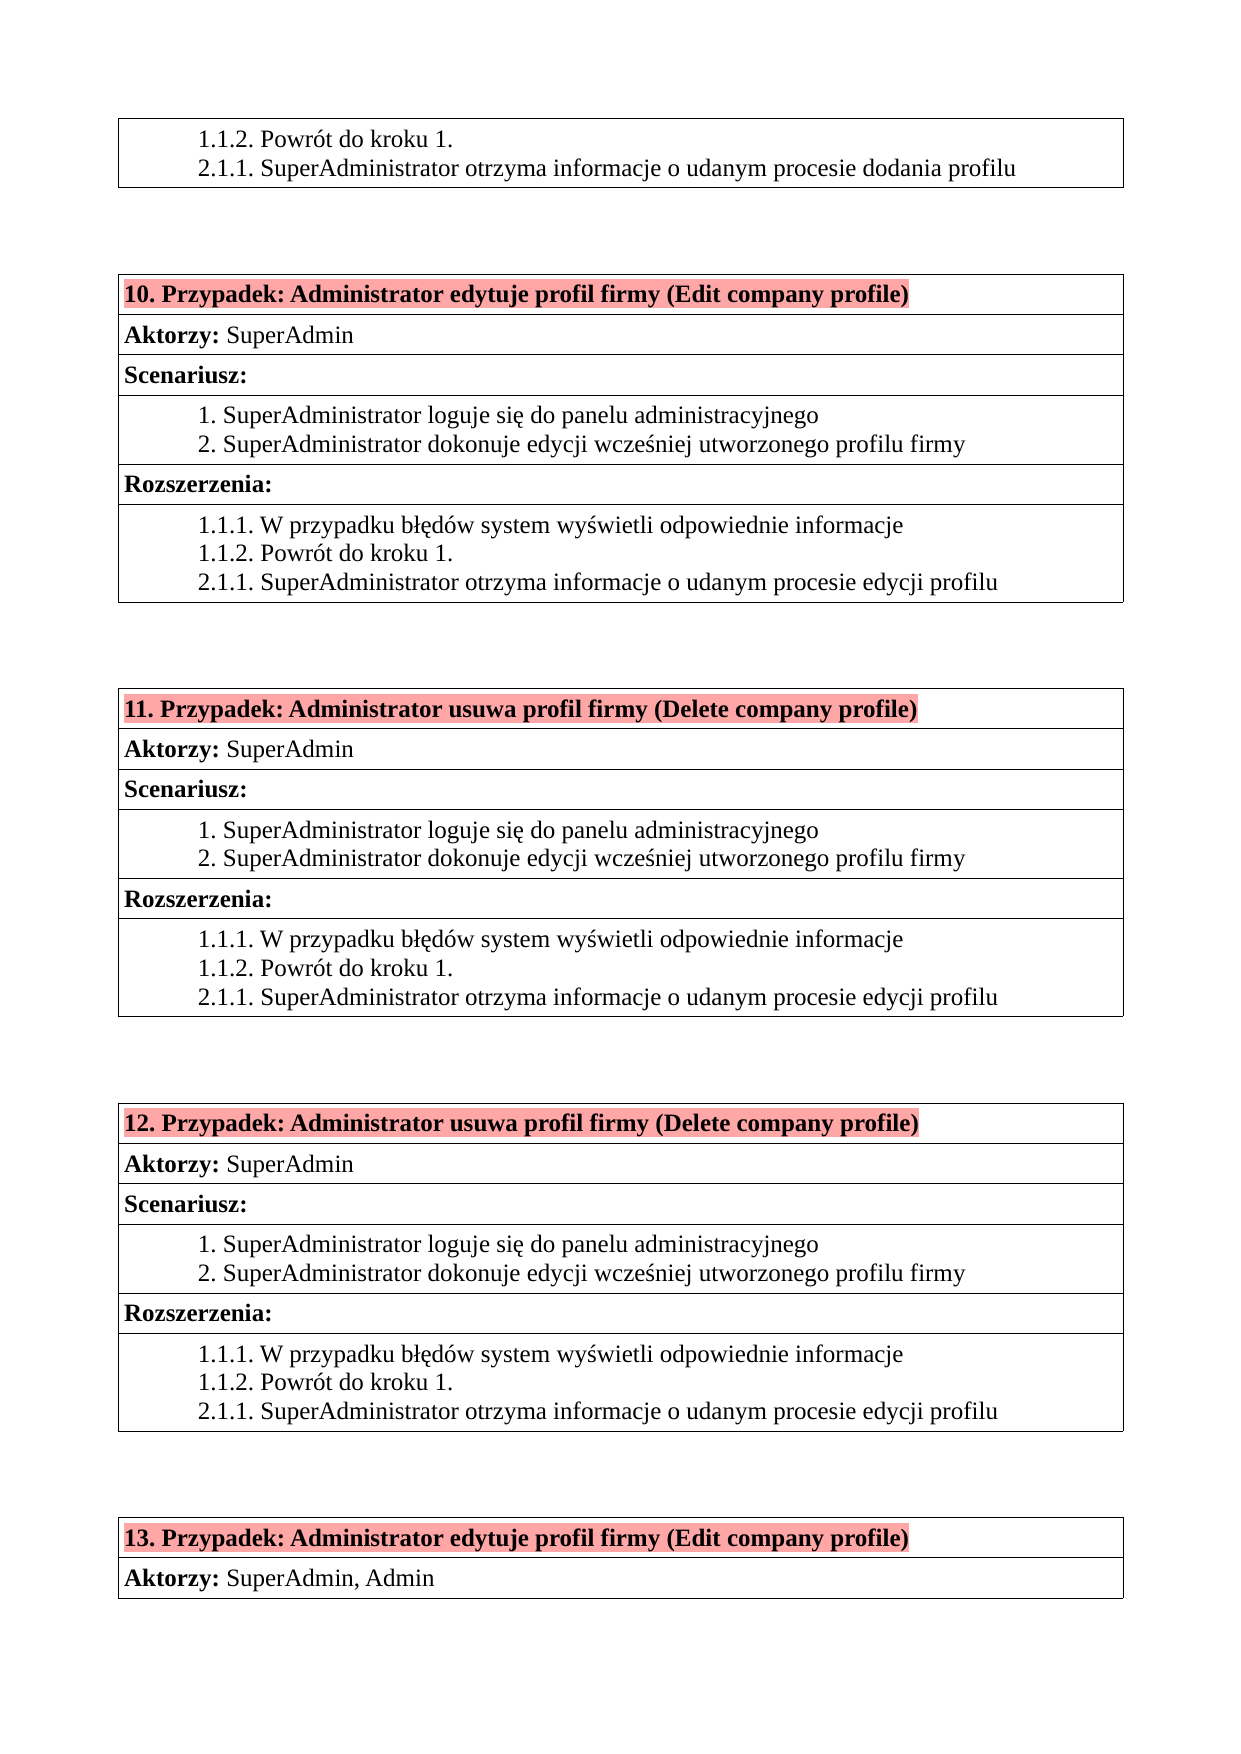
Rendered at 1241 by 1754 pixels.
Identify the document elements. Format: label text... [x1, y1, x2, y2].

table_cell 1.1.1. W przypadku błędów system wyświetli odpowiednie informacje 1.1.2. Powrót do kroku 1. 2.1.1. SuperAdministrator otrzyma informacje o udanym procesie edycji profilu [119, 1334, 1123, 1431]
table_cell Rozszerzenia: [119, 465, 1123, 504]
table_cell Aktorzy: SuperAdmin [119, 729, 1123, 769]
table_cell 1. SuperAdministrator loguje się do panelu administracyjnego 2. SuperAdministrator dokonuje edycji wcześniej utworzonego profilu firmy [119, 396, 1123, 463]
table_cell 1. SuperAdministrator loguje się do panelu administracyjnego 2. SuperAdministrator dokonuje edycji wcześniej utworzonego profilu firmy [119, 1225, 1123, 1292]
table_cell 1.1.1. W przypadku błędów system wyświetli odpowiednie informacje 1.1.2. Powrót do kroku 1. 2.1.1. SuperAdministrator otrzyma informacje o udanym procesie edycji profilu [119, 919, 1123, 1016]
table_cell Rozszerzenia: [119, 1294, 1123, 1333]
table_cell 1.1.2. Powrót do kroku 1. 2.1.1. SuperAdministrator otrzyma informacje o udanym procesie dodania profilu [119, 119, 1123, 187]
table_cell Aktorzy: SuperAdmin [119, 1144, 1123, 1183]
table_cell Rozszerzenia: [119, 879, 1123, 918]
table_cell 1. SuperAdministrator loguje się do panelu administracyjnego 2. SuperAdministrator dokonuje edycji wcześniej utworzonego profilu firmy [119, 810, 1123, 878]
table_cell Scenariusz: [119, 1184, 1123, 1223]
table_header 13. Przypadek: Administrator edytuje profil firmy (Edit company profile) [119, 1518, 1123, 1557]
table_header 10. Przypadek: Administrator edytuje profil firmy (Edit company profile) [119, 275, 1123, 314]
table_cell Scenariusz: [119, 355, 1123, 394]
table_cell 1.1.1. W przypadku błędów system wyświetli odpowiednie informacje 1.1.2. Powrót do kroku 1. 2.1.1. SuperAdministrator otrzyma informacje o udanym procesie edycji profilu [119, 505, 1123, 602]
table_cell Aktorzy: SuperAdmin [119, 315, 1123, 354]
table_header 12. Przypadek: Administrator usuwa profil firmy (Delete company profile) [119, 1104, 1123, 1143]
table_header 11. Przypadek: Administrator usuwa profil firmy (Delete company profile) [119, 689, 1123, 728]
table_cell Scenariusz: [119, 770, 1123, 809]
table_cell Aktorzy: SuperAdmin, Admin [119, 1558, 1123, 1598]
